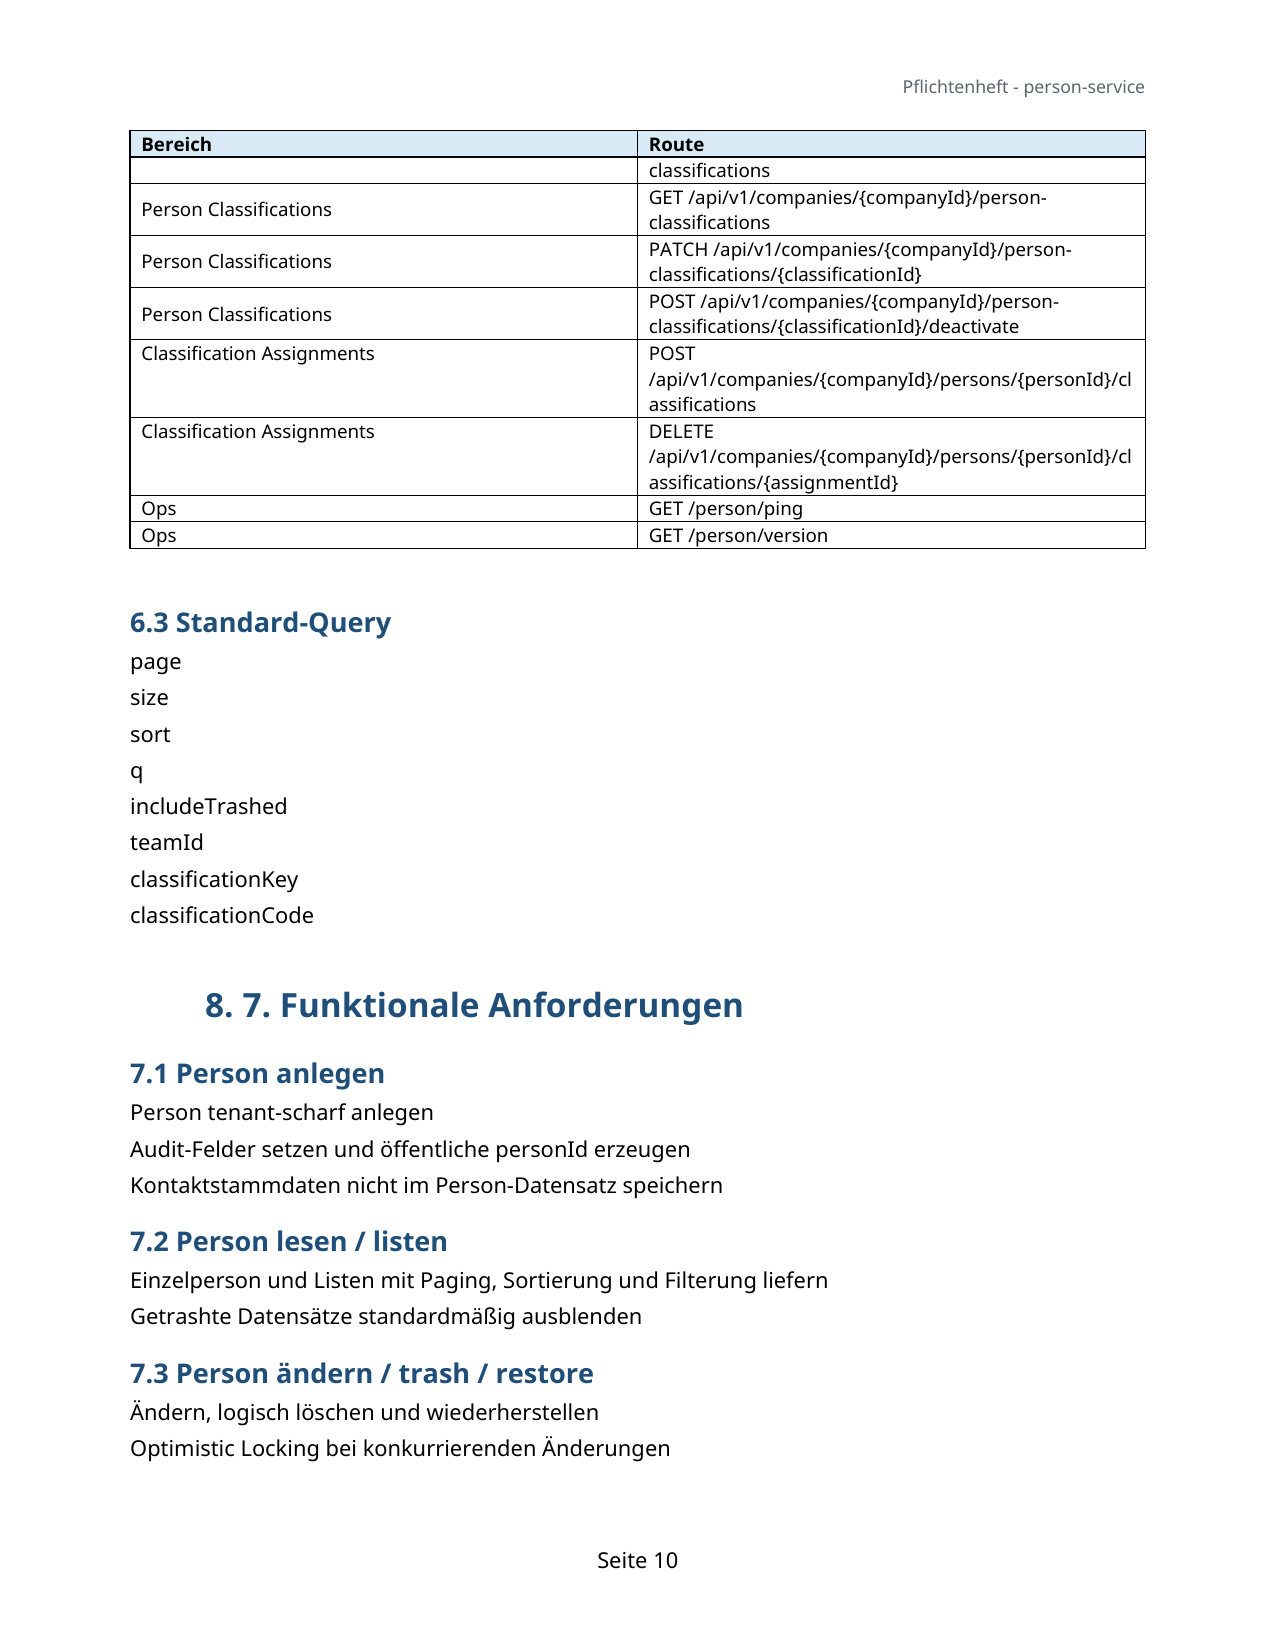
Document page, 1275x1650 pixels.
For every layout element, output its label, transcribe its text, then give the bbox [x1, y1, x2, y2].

subtitle 7. Funktionale Anforderungen [205, 982, 1145, 1027]
subtitle 7.1 Person anlegen [130, 1055, 1145, 1092]
table_header Route [638, 131, 1145, 156]
list sort [130, 718, 1145, 748]
list Einzelperson und Listen mit Paging, Sortierung und Filterung liefern [130, 1265, 1145, 1295]
table_cell Ops [131, 496, 637, 521]
table_cell Person Classifications [131, 236, 637, 287]
table_cell Ops [131, 522, 637, 548]
list page [130, 646, 1145, 676]
list q [130, 755, 1145, 784]
list Audit-Felder setzen und öffentliche personId erzeugen [130, 1133, 1145, 1163]
list Getrashte Datensätze standardmäßig ausblenden [130, 1301, 1145, 1331]
list classificationKey [130, 863, 1145, 893]
table_cell GET /person/version [638, 522, 1145, 548]
subtitle 6.3 Standard-Query [130, 604, 1145, 641]
list Ändern, logisch löschen und wiederherstellen [130, 1397, 1145, 1426]
table_cell GET /api/v1/companies/{companyId}/person-classifications [638, 184, 1145, 235]
table_cell Person Classifications [131, 184, 637, 235]
table_cell PATCH /api/v1/companies/{companyId}/person-classifications/{classificationId} [638, 236, 1145, 287]
list Optimistic Locking bei konkurrierenden Änderungen [130, 1433, 1145, 1463]
table_cell POST /api/v1/companies/{companyId}/persons/{personId}/classifications [638, 340, 1145, 417]
list size [130, 682, 1145, 712]
table_header Bereich [131, 131, 637, 156]
list Person tenant-scharf anlegen [130, 1097, 1145, 1127]
subtitle 7.2 Person lesen / listen [130, 1223, 1145, 1259]
table_cell DELETE /api/v1/companies/{companyId}/persons/{personId}/classifications/{assignmentId} [638, 418, 1145, 494]
list Kontaktstammdaten nicht im Person-Datensatz speichern [130, 1170, 1145, 1199]
table_cell Person Classifications [131, 288, 637, 339]
table_cell Classification Assignments [131, 418, 637, 494]
table_cell classifications [638, 158, 1145, 183]
table_cell POST /api/v1/companies/{companyId}/person-classifications/{classificationId}/deactivate [638, 288, 1145, 339]
table_cell Classification Assignments [131, 340, 637, 417]
table_cell GET /person/ping [638, 496, 1145, 521]
list classificationCode [130, 900, 1145, 929]
list includeTrashed [130, 791, 1145, 821]
table_cell [131, 158, 637, 183]
list teamId [130, 827, 1145, 857]
subtitle 7.3 Person ändern / trash / restore [130, 1354, 1145, 1391]
